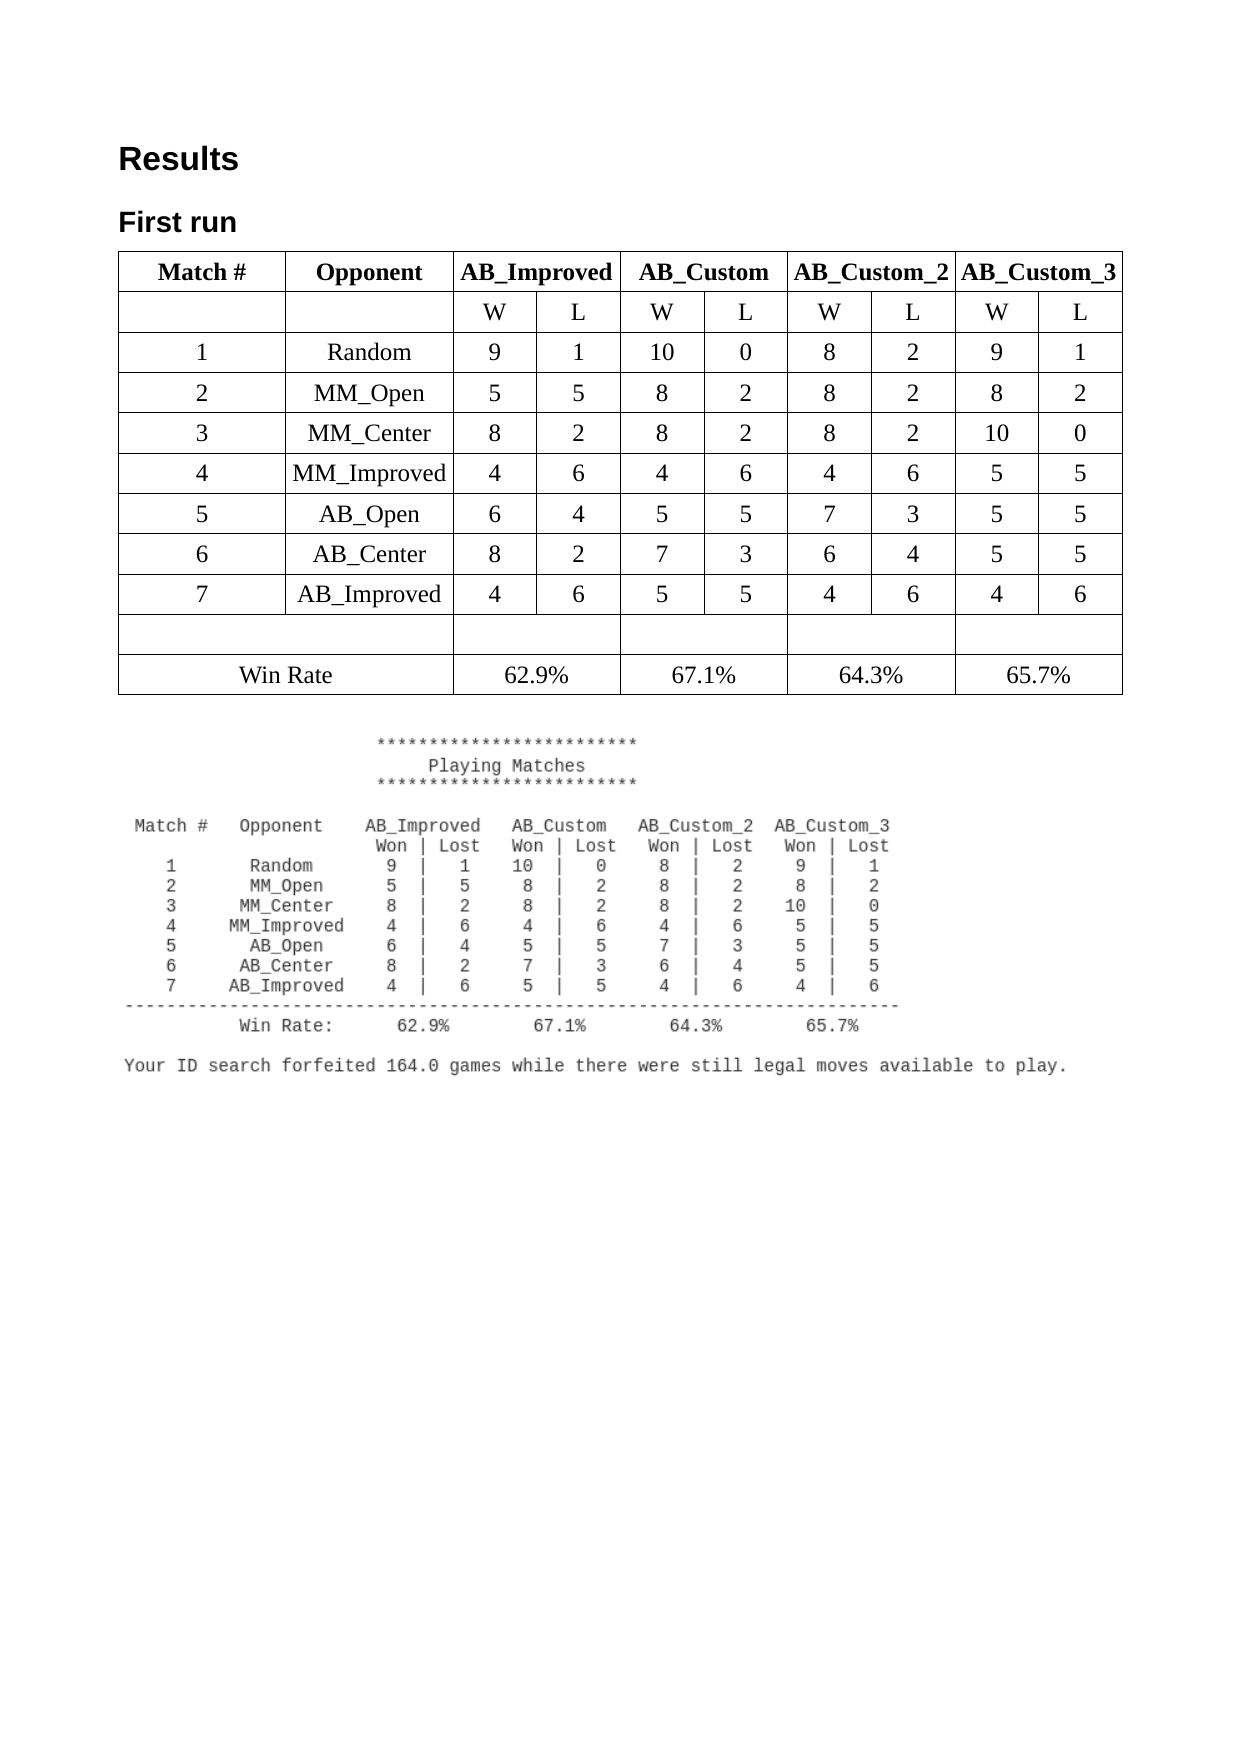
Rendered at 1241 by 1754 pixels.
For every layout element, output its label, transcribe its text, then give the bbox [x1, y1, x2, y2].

table_cell AB_Open [286, 494, 453, 533]
table_cell [119, 615, 453, 654]
table_cell 1 [537, 333, 620, 372]
table_cell 5 [119, 494, 285, 533]
table_cell AB_Center [286, 534, 453, 573]
table_cell 0 [1039, 413, 1122, 452]
table_cell 7 [119, 575, 285, 614]
table_header AB_Improved [454, 252, 620, 291]
table_cell 2 [537, 413, 620, 452]
table_cell 6 [1039, 575, 1122, 614]
table_header Match # [119, 252, 285, 291]
table_cell 2 [1039, 373, 1122, 412]
table_cell 9 [956, 333, 1038, 372]
table_cell 5 [956, 534, 1038, 573]
table_cell 5 [537, 373, 620, 412]
table_header AB_Custom_2 [788, 252, 955, 291]
table_cell 5 [956, 494, 1038, 533]
table_cell 4 [788, 575, 871, 614]
table_cell 8 [454, 534, 536, 573]
table_cell 6 [872, 454, 955, 493]
table_cell 2 [872, 373, 955, 412]
table_cell 0 [705, 333, 787, 372]
table_cell 4 [788, 454, 871, 493]
table_cell 6 [788, 534, 871, 573]
table_cell 4 [454, 575, 536, 614]
table_cell MM_Improved [286, 454, 453, 493]
table_cell 4 [454, 454, 536, 493]
table_cell 5 [956, 454, 1038, 493]
table_cell MM_Center [286, 413, 453, 452]
table_cell 4 [872, 534, 955, 573]
table_cell 2 [705, 413, 787, 452]
table_cell 8 [621, 413, 704, 452]
table_cell 4 [621, 454, 704, 493]
table_cell 2 [872, 333, 955, 372]
table_cell [286, 292, 453, 332]
table_header Opponent [286, 252, 453, 291]
table_cell W [788, 292, 871, 332]
table_cell 8 [788, 373, 871, 412]
table_cell 2 [119, 373, 285, 412]
table_cell 62.9% [454, 655, 620, 694]
picture [118, 723, 1123, 1089]
subtitle Results [118, 139, 1122, 178]
table_cell 5 [1039, 454, 1122, 493]
table_cell 8 [956, 373, 1038, 412]
table_cell 5 [621, 575, 704, 614]
table_cell 67.1% [621, 655, 787, 694]
table_cell 8 [621, 373, 704, 412]
table_header AB_Custom [621, 252, 787, 291]
table_cell 10 [621, 333, 704, 372]
table_cell 6 [537, 575, 620, 614]
table_cell [119, 292, 285, 332]
table_cell 4 [956, 575, 1038, 614]
table_cell W [956, 292, 1038, 332]
table_cell [788, 615, 955, 654]
subtitle First run [118, 205, 1122, 238]
table_cell 1 [119, 333, 285, 372]
table_cell 6 [705, 454, 787, 493]
table_cell 2 [705, 373, 787, 412]
table_cell 1 [1039, 333, 1122, 372]
table_cell 8 [788, 413, 871, 452]
table_cell W [454, 292, 536, 332]
table_cell 5 [454, 373, 536, 412]
table_cell 10 [956, 413, 1038, 452]
table_cell 7 [788, 494, 871, 533]
table_cell 5 [705, 494, 787, 533]
table_cell 5 [1039, 534, 1122, 573]
table_cell L [1039, 292, 1122, 332]
table_cell 3 [119, 413, 285, 452]
table_cell L [872, 292, 955, 332]
table_cell L [537, 292, 620, 332]
table_cell 4 [119, 454, 285, 493]
table_cell 3 [705, 534, 787, 573]
table_cell 8 [454, 413, 536, 452]
table_cell Random [286, 333, 453, 372]
table_cell 6 [454, 494, 536, 533]
table_cell 65.7% [956, 655, 1122, 694]
table_cell 7 [621, 534, 704, 573]
table_header AB_Custom_3 [956, 252, 1122, 291]
table_cell 5 [621, 494, 704, 533]
table_cell 6 [537, 454, 620, 493]
table_cell 2 [872, 413, 955, 452]
table_cell 5 [705, 575, 787, 614]
table_cell 64.3% [788, 655, 955, 694]
table_cell 6 [872, 575, 955, 614]
table_cell 6 [119, 534, 285, 573]
table_cell 2 [537, 534, 620, 573]
table_cell 8 [788, 333, 871, 372]
table_cell 4 [537, 494, 620, 533]
table_cell 5 [1039, 494, 1122, 533]
table_cell 3 [872, 494, 955, 533]
table_cell [956, 615, 1122, 654]
table_cell MM_Open [286, 373, 453, 412]
table_cell 9 [454, 333, 536, 372]
table_cell Win Rate [119, 655, 453, 694]
table_cell W [621, 292, 704, 332]
table_cell [621, 615, 787, 654]
table_cell AB_Improved [286, 575, 453, 614]
table_cell [454, 615, 620, 654]
table_cell L [705, 292, 787, 332]
